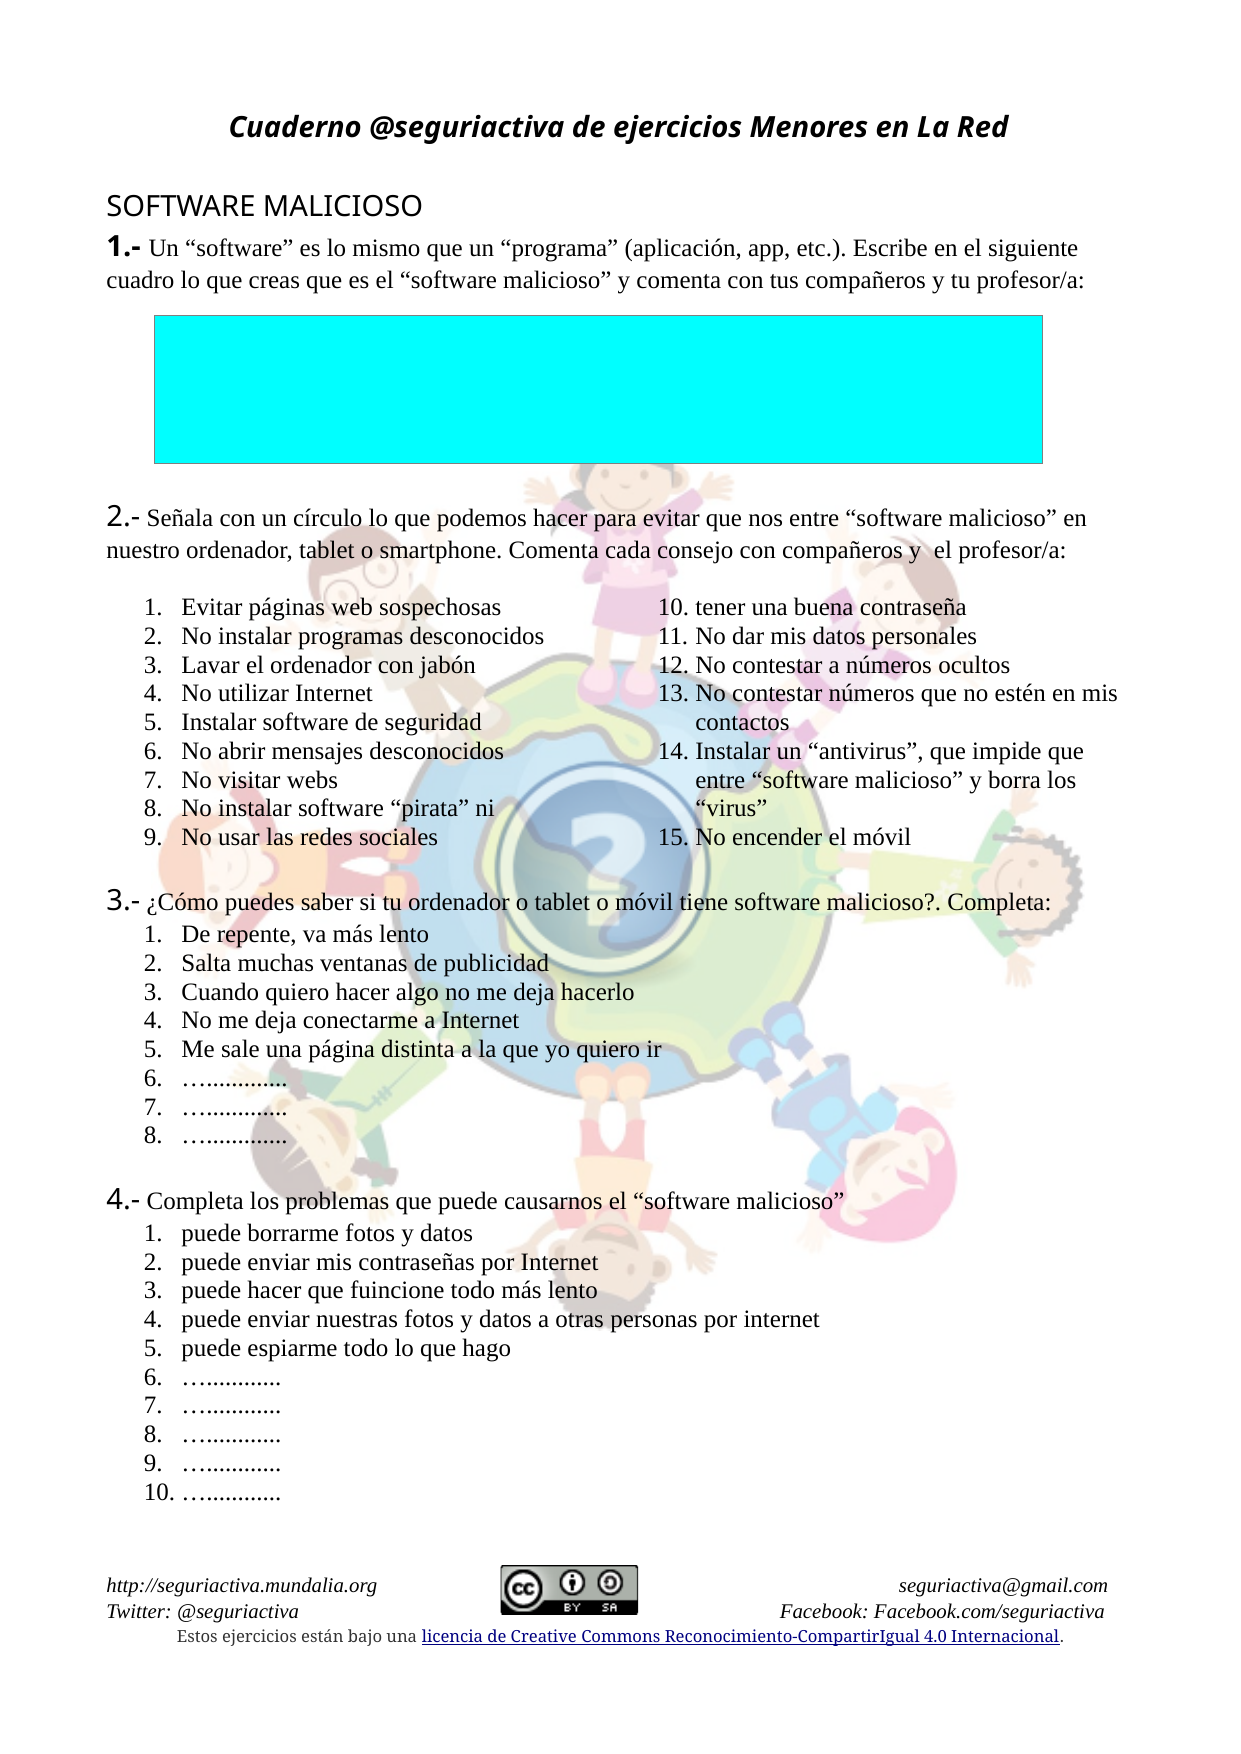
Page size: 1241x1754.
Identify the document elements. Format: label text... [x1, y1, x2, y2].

list No instalar programas desconocidos [144, 621, 620, 650]
list No utilizar Internet [144, 678, 620, 707]
list No instalar software “pirata” ni [144, 793, 620, 822]
picture [500, 1565, 639, 1615]
list …............ [144, 1448, 1134, 1477]
list Lavar el ordenador con jabón [144, 650, 620, 678]
list …............ [144, 1477, 1134, 1505]
list No usar las redes sociales [144, 822, 620, 851]
list puede espiarme todo lo que hago [144, 1333, 1134, 1362]
text 1.- Un “software” es lo mismo que un “programa” (aplicación, app, etc.). Escribe en el siguiente cuadro lo que creas que es el “software malicioso” y comenta con tus compañeros y tu profesor/a: [106, 225, 1134, 294]
list No abrir mensajes desconocidos [144, 736, 620, 765]
list puede hacer que fuincione todo más lento [144, 1275, 1134, 1304]
list Evitar páginas web sospechosas [144, 592, 620, 621]
list puede borrarme fotos y datos [144, 1218, 1134, 1247]
list No contestar números que no estén en mis contactos [658, 678, 1134, 736]
list No encender el móvil [658, 822, 1134, 851]
text SOFTWARE MALICIOSO [106, 186, 1134, 225]
list …............ [144, 1362, 1134, 1390]
picture [268, 563, 972, 880]
list puede enviar mis contraseñas por Internet [144, 1247, 1134, 1275]
list …............ [144, 1390, 1134, 1419]
text 3.- ¿Cómo puedes saber si tu ordenador o tablet o móvil tiene software malicioso?. Completa: [106, 880, 1134, 919]
list No visitar webs [144, 765, 620, 793]
text Cuaderno @seguriactiva de ejercicios Menores en La Red [106, 106, 1134, 146]
list Me sale una página distinta a la que yo quiero ir [144, 1034, 1134, 1063]
list No me deja conectarme a Internet [144, 1006, 1134, 1034]
text 4.- Completa los problemas que puede causarnos el “software malicioso” [106, 1178, 1134, 1218]
list Salta muchas ventanas de publicidad [144, 948, 1134, 977]
list puede enviar nuestras fotos y datos a otras personas por internet [144, 1304, 1134, 1333]
list No dar mis datos personales [658, 621, 1134, 650]
list tener una buena contraseña [658, 592, 1134, 621]
list De repente, va más lento [144, 919, 1134, 948]
text 2.- Señala con un círculo lo que podemos hacer para evitar que nos entre “software malicioso” en nuestro ordenador, tablet o smartphone. Comenta cada consejo con compañeros y el profesor/a: [106, 495, 1134, 563]
list No contestar a números ocultos [658, 650, 1134, 678]
list …............. [144, 1121, 1134, 1149]
picture [268, 1149, 972, 1178]
list …............. [144, 1063, 1134, 1092]
list Instalar software de seguridad [144, 707, 620, 736]
list …............. [144, 1092, 1134, 1121]
list …............ [144, 1419, 1134, 1448]
list Instalar un “antivirus”, que impide que entre “software malicioso” y borra los “virus” [658, 736, 1134, 822]
list Cuando quiero hacer algo no me deja hacerlo [144, 977, 1134, 1006]
